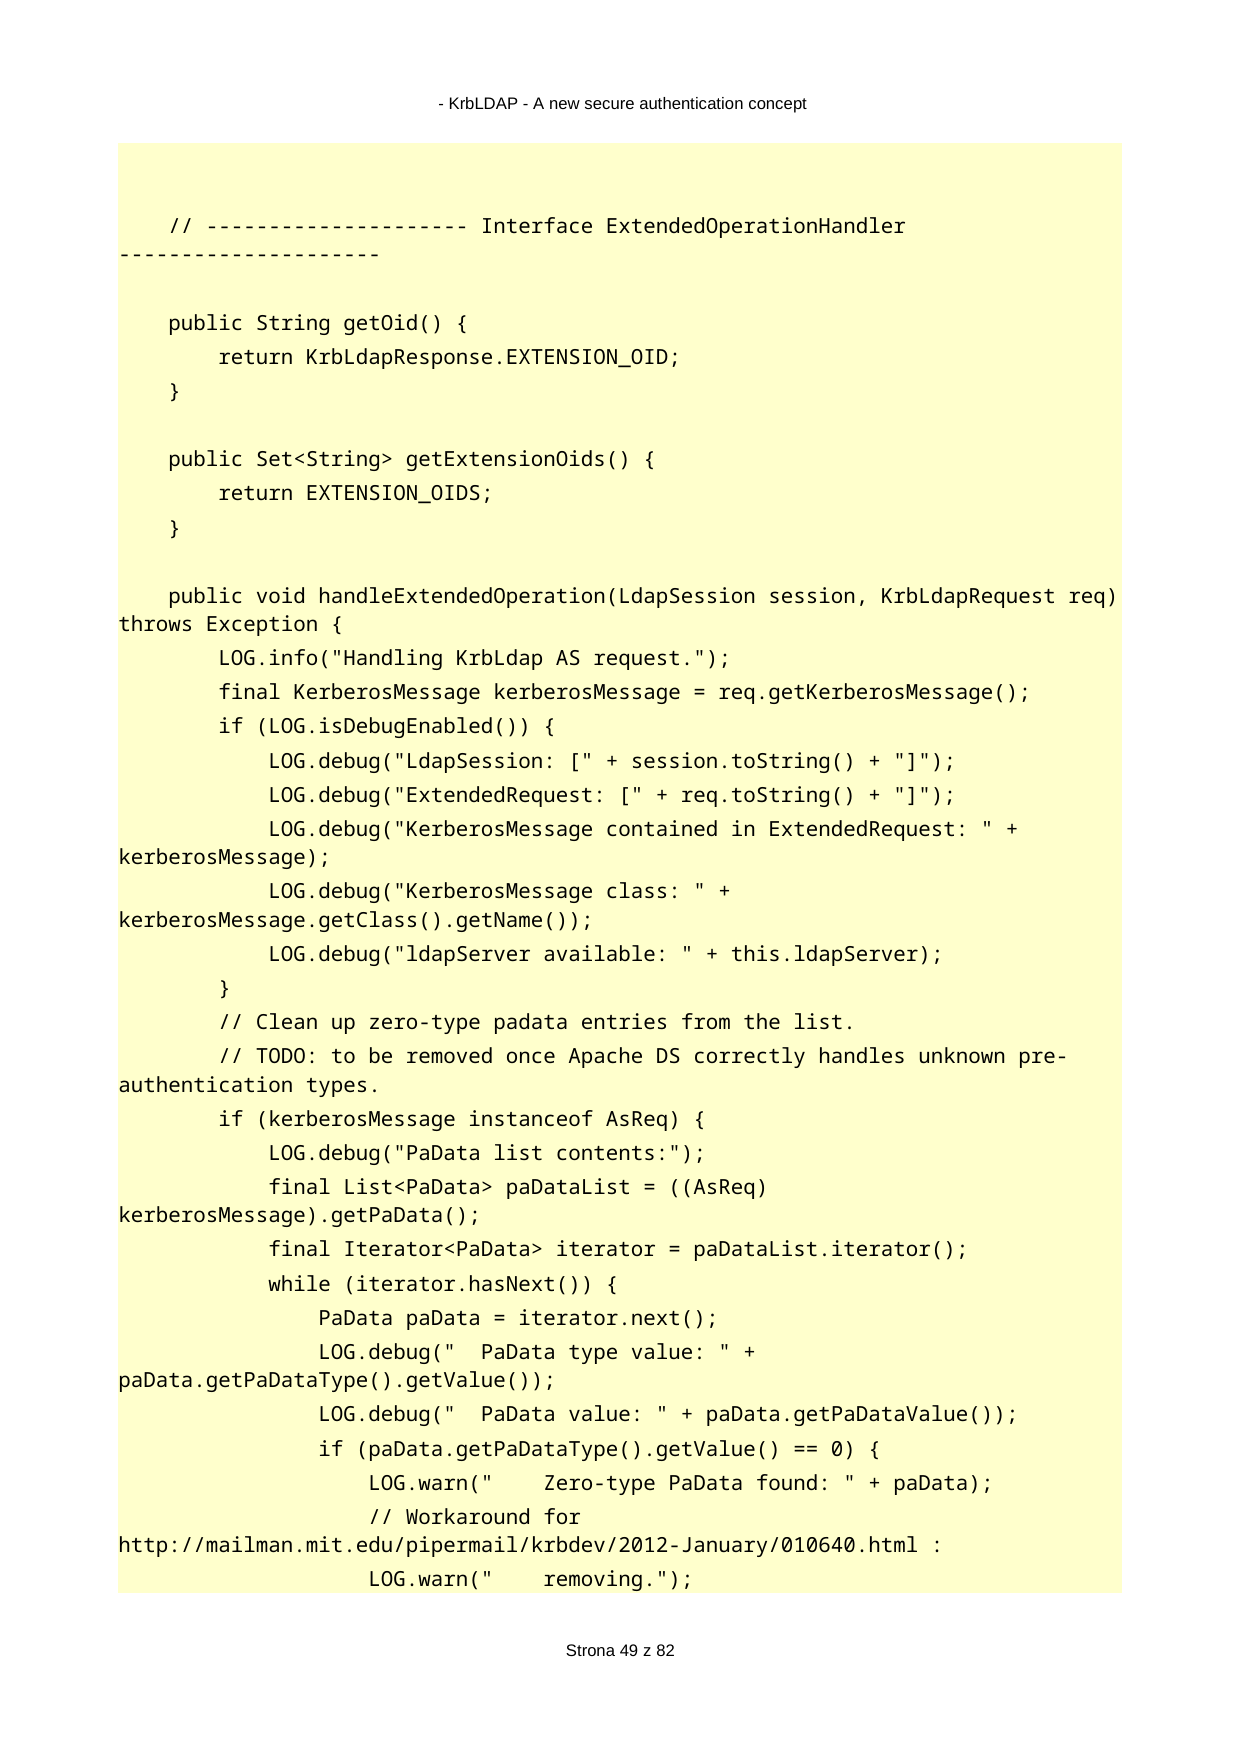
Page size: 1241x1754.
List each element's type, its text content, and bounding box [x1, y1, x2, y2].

text if (paData.getPaDataType().getValue() == 0) { [118, 1434, 1122, 1462]
text return KrbLdapResponse.EXTENSION_OID; [118, 342, 1122, 370]
text final List<PaData> paDataList = ((AsReq) kerberosMessage).getPaData(); [118, 1172, 1122, 1229]
text LOG.debug("KerberosMessage class: " + kerberosMessage.getClass().getName()); [118, 877, 1122, 933]
text } [118, 973, 1122, 1001]
text LOG.debug("PaData list contents:"); [118, 1138, 1122, 1166]
text public String getOid() { [118, 308, 1122, 336]
text LOG.debug("ExtendedRequest: [" + req.toString() + "]"); [118, 780, 1122, 808]
text } [118, 513, 1122, 541]
text LOG.warn(" Zero-type PaData found: " + paData); [118, 1468, 1122, 1496]
text LOG.info("Handling KrbLdap AS request."); [118, 643, 1122, 672]
text if (kerberosMessage instanceof AsReq) { [118, 1104, 1122, 1132]
text PaData paData = iterator.next(); [118, 1303, 1122, 1331]
text // Clean up zero-type padata entries from the list. [118, 1007, 1122, 1036]
text while (iterator.hasNext()) { [118, 1269, 1122, 1297]
text LOG.debug(" PaData value: " + paData.getPaDataValue()); [118, 1399, 1122, 1428]
text if (LOG.isDebugEnabled()) { [118, 712, 1122, 740]
text return EXTENSION_OIDS; [118, 478, 1122, 507]
text // Workaround for http://mailman.mit.edu/pipermail/krbdev/2012-January/010640.html : [118, 1502, 1122, 1558]
text LOG.debug(" PaData type value: " + paData.getPaDataType().getValue()); [118, 1337, 1122, 1393]
text } [118, 376, 1122, 404]
text LOG.warn(" removing."); [118, 1564, 1122, 1593]
text LOG.debug("LdapSession: [" + session.toString() + "]"); [118, 746, 1122, 774]
text // TODO: to be removed once Apache DS correctly handles unknown pre-authentication types. [118, 1041, 1122, 1098]
text LOG.debug("ldapServer available: " + this.ldapServer); [118, 939, 1122, 967]
text // --------------------- Interface ExtendedOperationHandler --------------------- [118, 211, 1122, 267]
text final KerberosMessage kerberosMessage = req.getKerberosMessage(); [118, 677, 1122, 706]
text LOG.debug("KerberosMessage contained in ExtendedRequest: " + kerberosMessage); [118, 814, 1122, 871]
text public void handleExtendedOperation(LdapSession session, KrbLdapRequest req) throws Exception { [118, 581, 1122, 637]
text final Iterator<PaData> iterator = paDataList.iterator(); [118, 1234, 1122, 1263]
text public Set<String> getExtensionOids() { [118, 444, 1122, 472]
